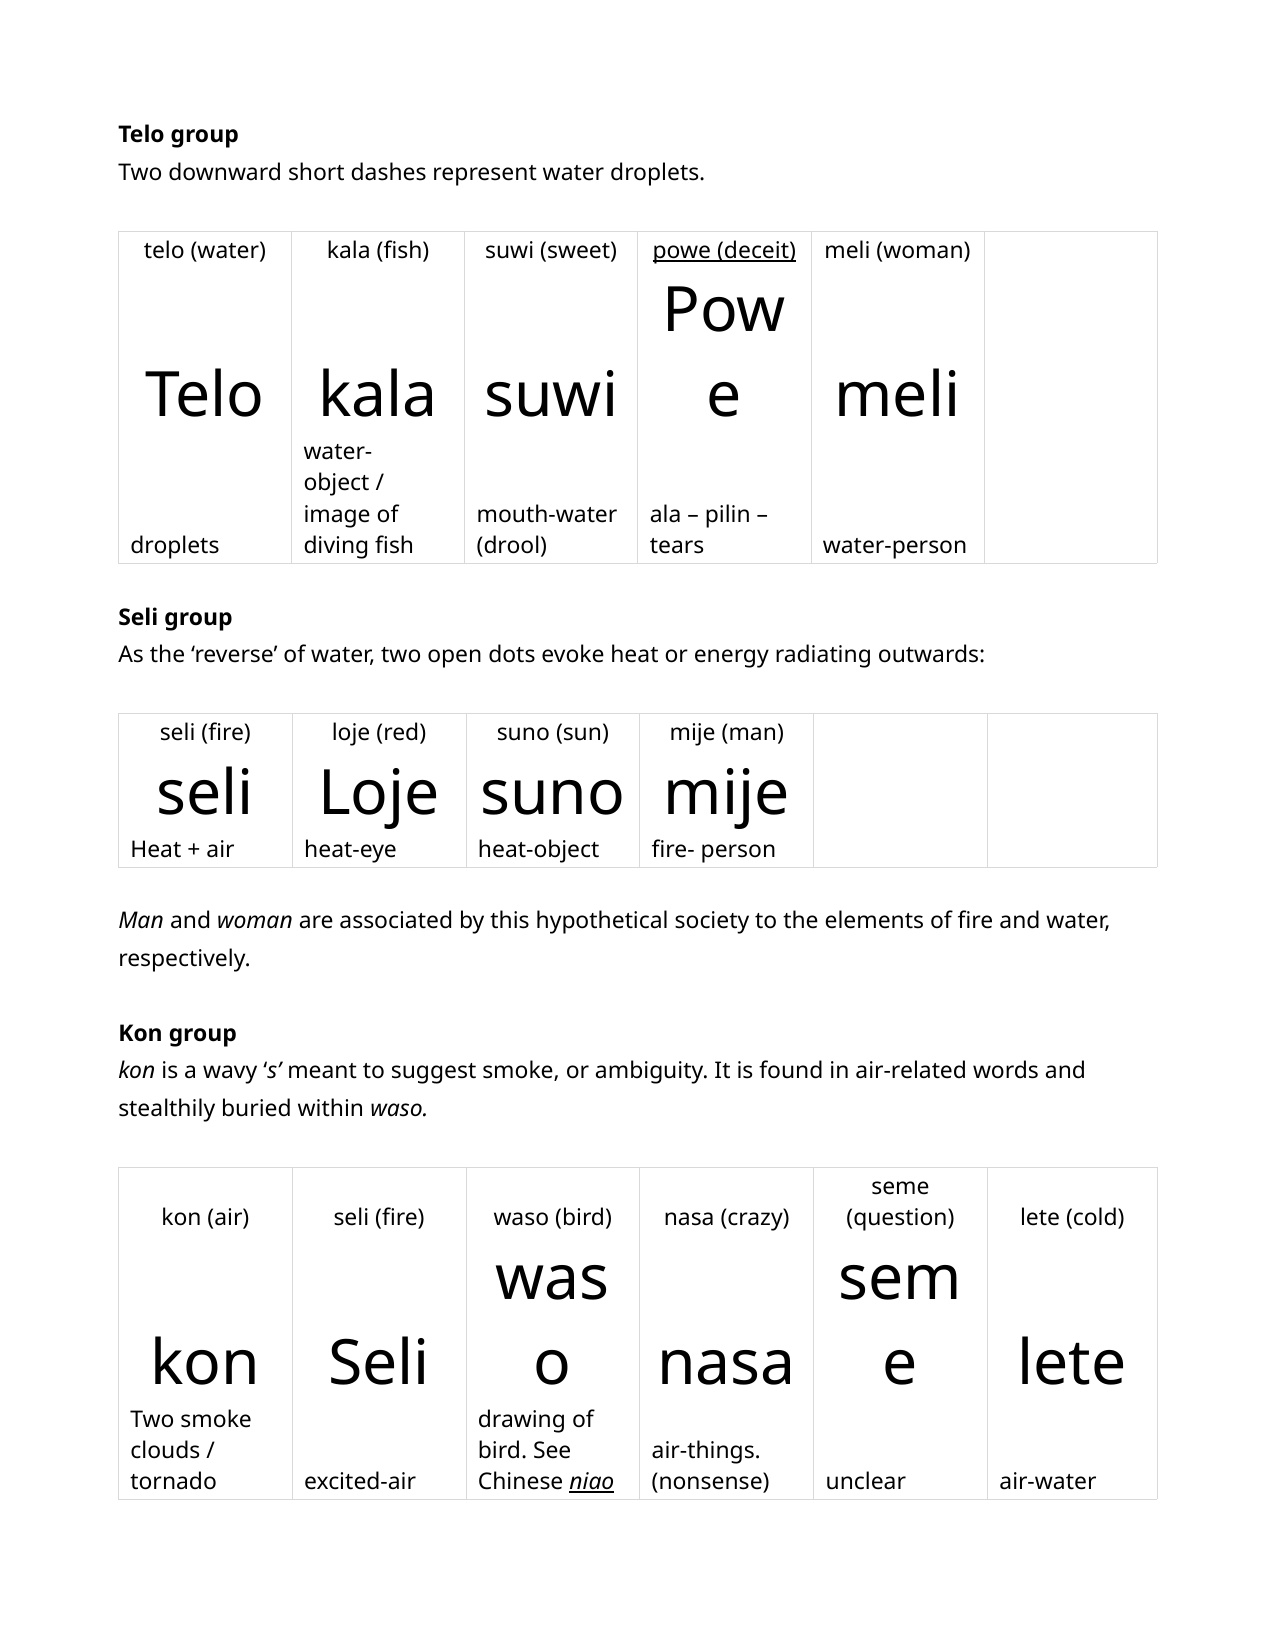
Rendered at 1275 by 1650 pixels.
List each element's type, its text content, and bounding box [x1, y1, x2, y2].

table_cell lete [988, 1232, 1157, 1402]
table_header [814, 714, 987, 747]
text As the ‘reverse’ of water, two open dots evoke heat or energy radiating outwards: [118, 638, 1157, 669]
table_header loje (red) [293, 714, 466, 747]
table_cell Powe [799, 265, 811, 435]
table_header powe (deceit) [638, 232, 811, 265]
table_cell air-water [988, 1403, 1157, 1499]
text Seli group [118, 601, 1157, 632]
table_cell unclear [814, 1403, 987, 1499]
table_cell Heat + air [119, 833, 292, 867]
table_cell [988, 748, 1157, 832]
table_cell water-object / image of diving fish [292, 435, 464, 563]
table_header meli (woman) [812, 232, 984, 265]
table_header suwi (sweet) [465, 232, 637, 265]
table_cell seli [280, 748, 292, 832]
table_header [985, 232, 1157, 265]
text kon is a wavy ‘s’ meant to suggest smoke, or ambiguity. It is found in air-related words and stealthily buried within waso. [118, 1054, 1157, 1123]
table_header waso (bird) [467, 1168, 639, 1232]
table_cell seme [975, 1232, 987, 1402]
table_cell Loje [293, 748, 304, 832]
table_cell [988, 833, 1157, 867]
text Telo group [118, 118, 1157, 149]
table_header mije (man) [640, 714, 813, 747]
table_header nasa (crazy) [640, 1168, 813, 1232]
table_cell kon [119, 1232, 292, 1402]
table_cell waso [627, 1232, 639, 1402]
table_cell Loje [454, 748, 466, 832]
table_cell kala [292, 265, 464, 435]
table_cell drawing of bird. See Chinese niao [467, 1403, 639, 1499]
table_cell [985, 265, 1157, 435]
table_cell [814, 748, 987, 832]
table_cell seme [814, 1232, 825, 1402]
table_cell Powe [638, 265, 649, 435]
table_cell mouth-water (drool) [465, 435, 637, 563]
table_cell mije [640, 748, 651, 832]
table_header suno (sun) [467, 714, 639, 747]
table_cell nasa [640, 1232, 813, 1402]
table_cell heat-object [467, 833, 639, 867]
table_cell suno [467, 748, 478, 832]
table_cell suwi [465, 265, 637, 435]
table_cell suno [627, 748, 639, 832]
table_cell Seli [293, 1232, 466, 1402]
table_cell ala – pilin – tears [638, 435, 811, 563]
table_header seli (fire) [119, 714, 292, 747]
table_cell fire- person [640, 833, 813, 867]
table_header seme (question) [814, 1168, 987, 1232]
table_header telo (water) [119, 232, 291, 265]
table_cell meli [812, 265, 984, 435]
table_header kala (fish) [292, 232, 464, 265]
table_cell Telo [119, 265, 291, 435]
table_cell waso [467, 1232, 478, 1402]
table_cell Two smoke clouds / tornado [119, 1403, 292, 1499]
table_cell heat-eye [293, 833, 466, 867]
text Two downward short dashes represent water droplets. [118, 156, 1157, 187]
table_header [988, 714, 1157, 747]
text Man and woman are associated by this hypothetical society to the elements of fire and water, respectively. [118, 904, 1157, 973]
table_header seli (fire) [293, 1168, 466, 1232]
table_cell mije [801, 748, 813, 832]
table_header lete (cold) [988, 1168, 1157, 1232]
table_cell [985, 435, 1157, 563]
table_cell water-person [812, 435, 984, 563]
text Kon group [118, 1017, 1157, 1048]
table_cell seli [119, 748, 130, 832]
table_cell air-things. (nonsense) [640, 1403, 813, 1499]
table_cell [814, 833, 987, 867]
table_cell excited-air [293, 1403, 466, 1499]
table_cell droplets [119, 435, 291, 563]
table_header kon (air) [119, 1168, 292, 1232]
